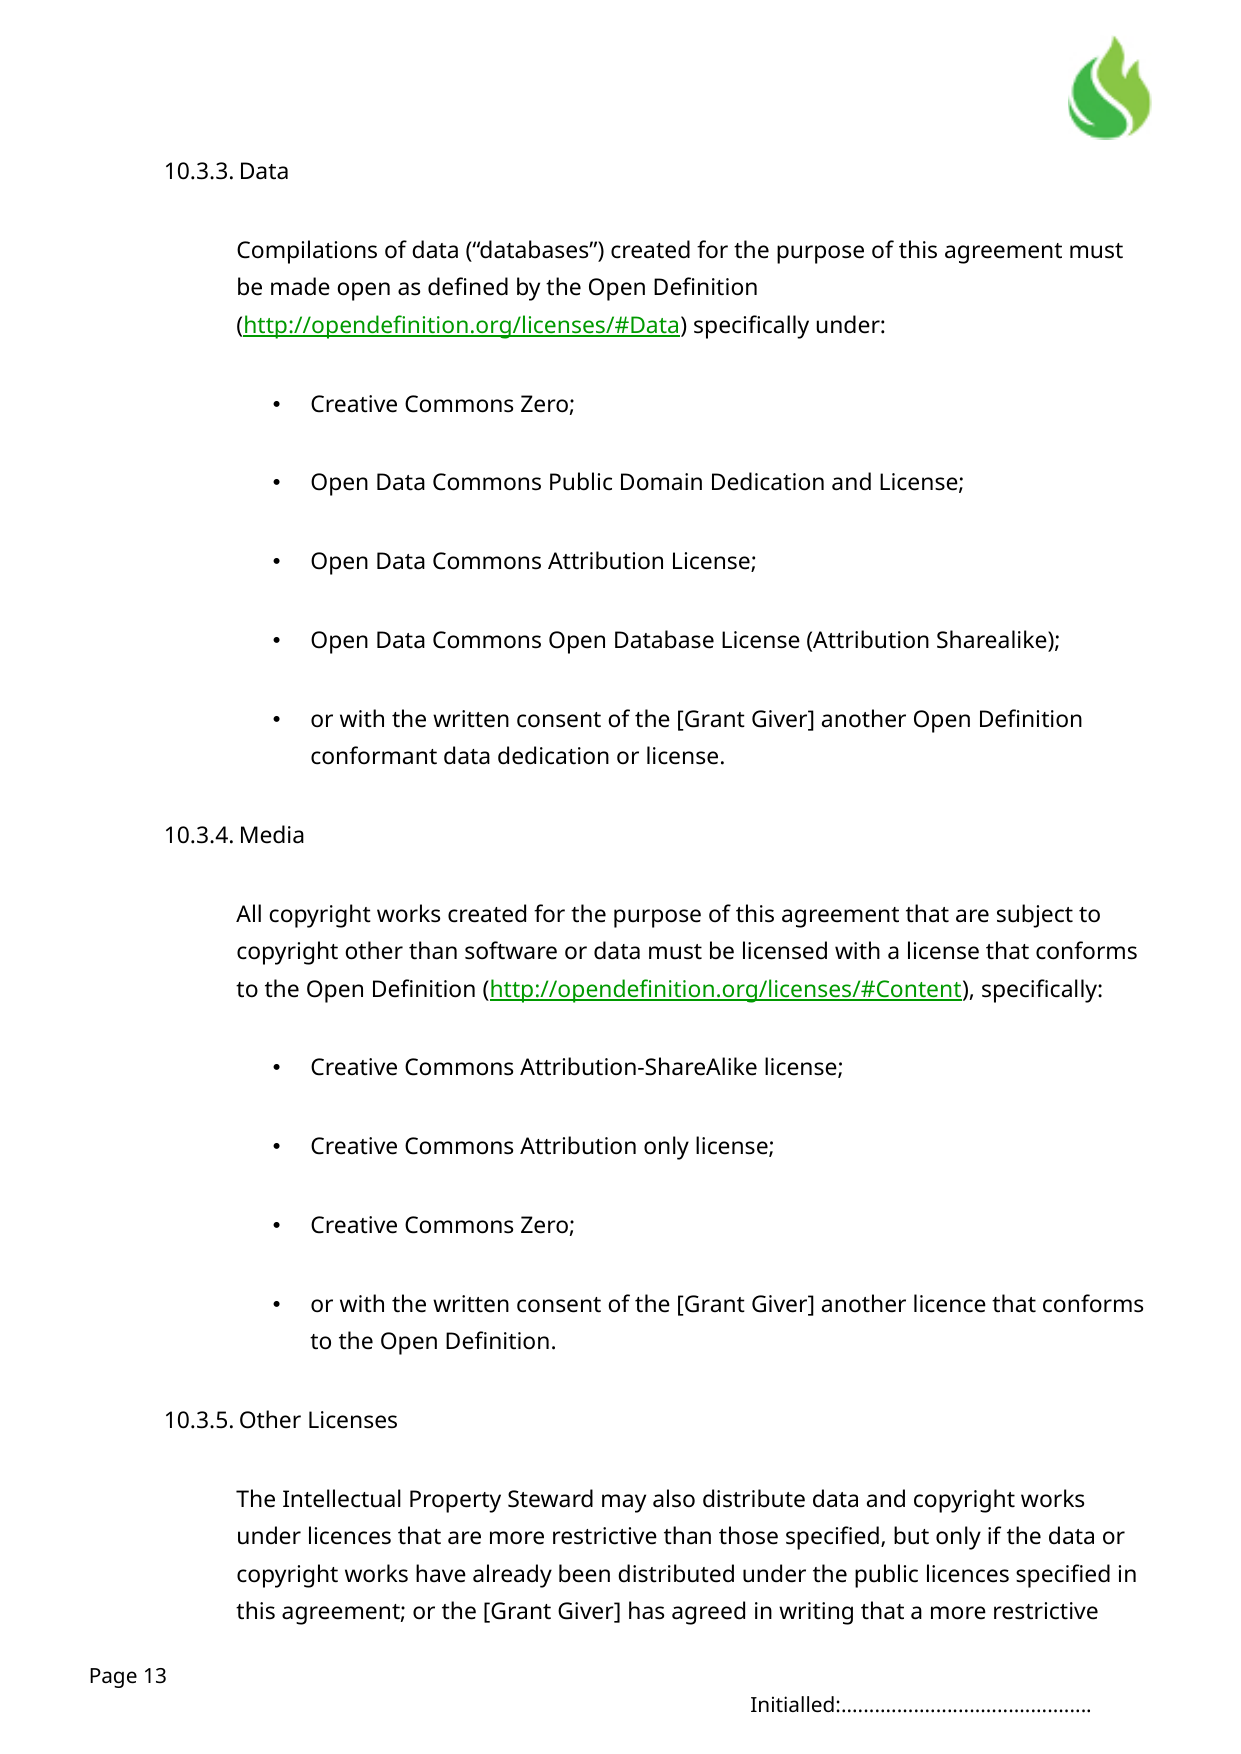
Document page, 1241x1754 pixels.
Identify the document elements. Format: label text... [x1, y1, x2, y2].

subtitle Compilations of data (“databases”) created for the purpose of this agreement must be made open as defined by the Open Definition (http://opendefinition.org/licenses/#Data) specifically under: [161, 234, 1152, 340]
subtitle The Intellectual Property Steward may also distribute data and copyright works under licences that are more restrictive than those specified, but only if the data or copyright works have already been distributed under the public licences specified in this agreement; or the [Grant Giver] has agreed in writing that a more restrictive [161, 1482, 1152, 1626]
subtitle Open Data Commons Attribution License; [273, 545, 1152, 576]
subtitle Media [163, 819, 1152, 850]
subtitle All copyright works created for the purpose of this agreement that are subject to copyright other than software or data must be licensed with a license that conforms to the Open Definition (http://opendefinition.org/licenses/#Content), specifically: [161, 897, 1152, 1004]
subtitle Data [163, 155, 1152, 186]
subtitle Open Data Commons Public Domain Dedication and License; [273, 466, 1152, 497]
subtitle Creative Commons Attribution-ShareAlike license; [273, 1051, 1152, 1082]
subtitle Open Data Commons Open Database License (Attribution Sharealike); [273, 624, 1152, 655]
picture [1089, 35, 1152, 114]
subtitle or with the written consent of the [Grant Giver] another licence that conforms to the Open Definition. [273, 1287, 1152, 1356]
subtitle Other Licenses [163, 1404, 1152, 1435]
subtitle Creative Commons Zero; [273, 1209, 1152, 1240]
subtitle Creative Commons Attribution only license; [273, 1130, 1152, 1161]
subtitle or with the written consent of the [Grant Giver] another Open Definition conformant data dedication or license. [273, 702, 1152, 771]
subtitle Creative Commons Zero; [273, 387, 1152, 419]
